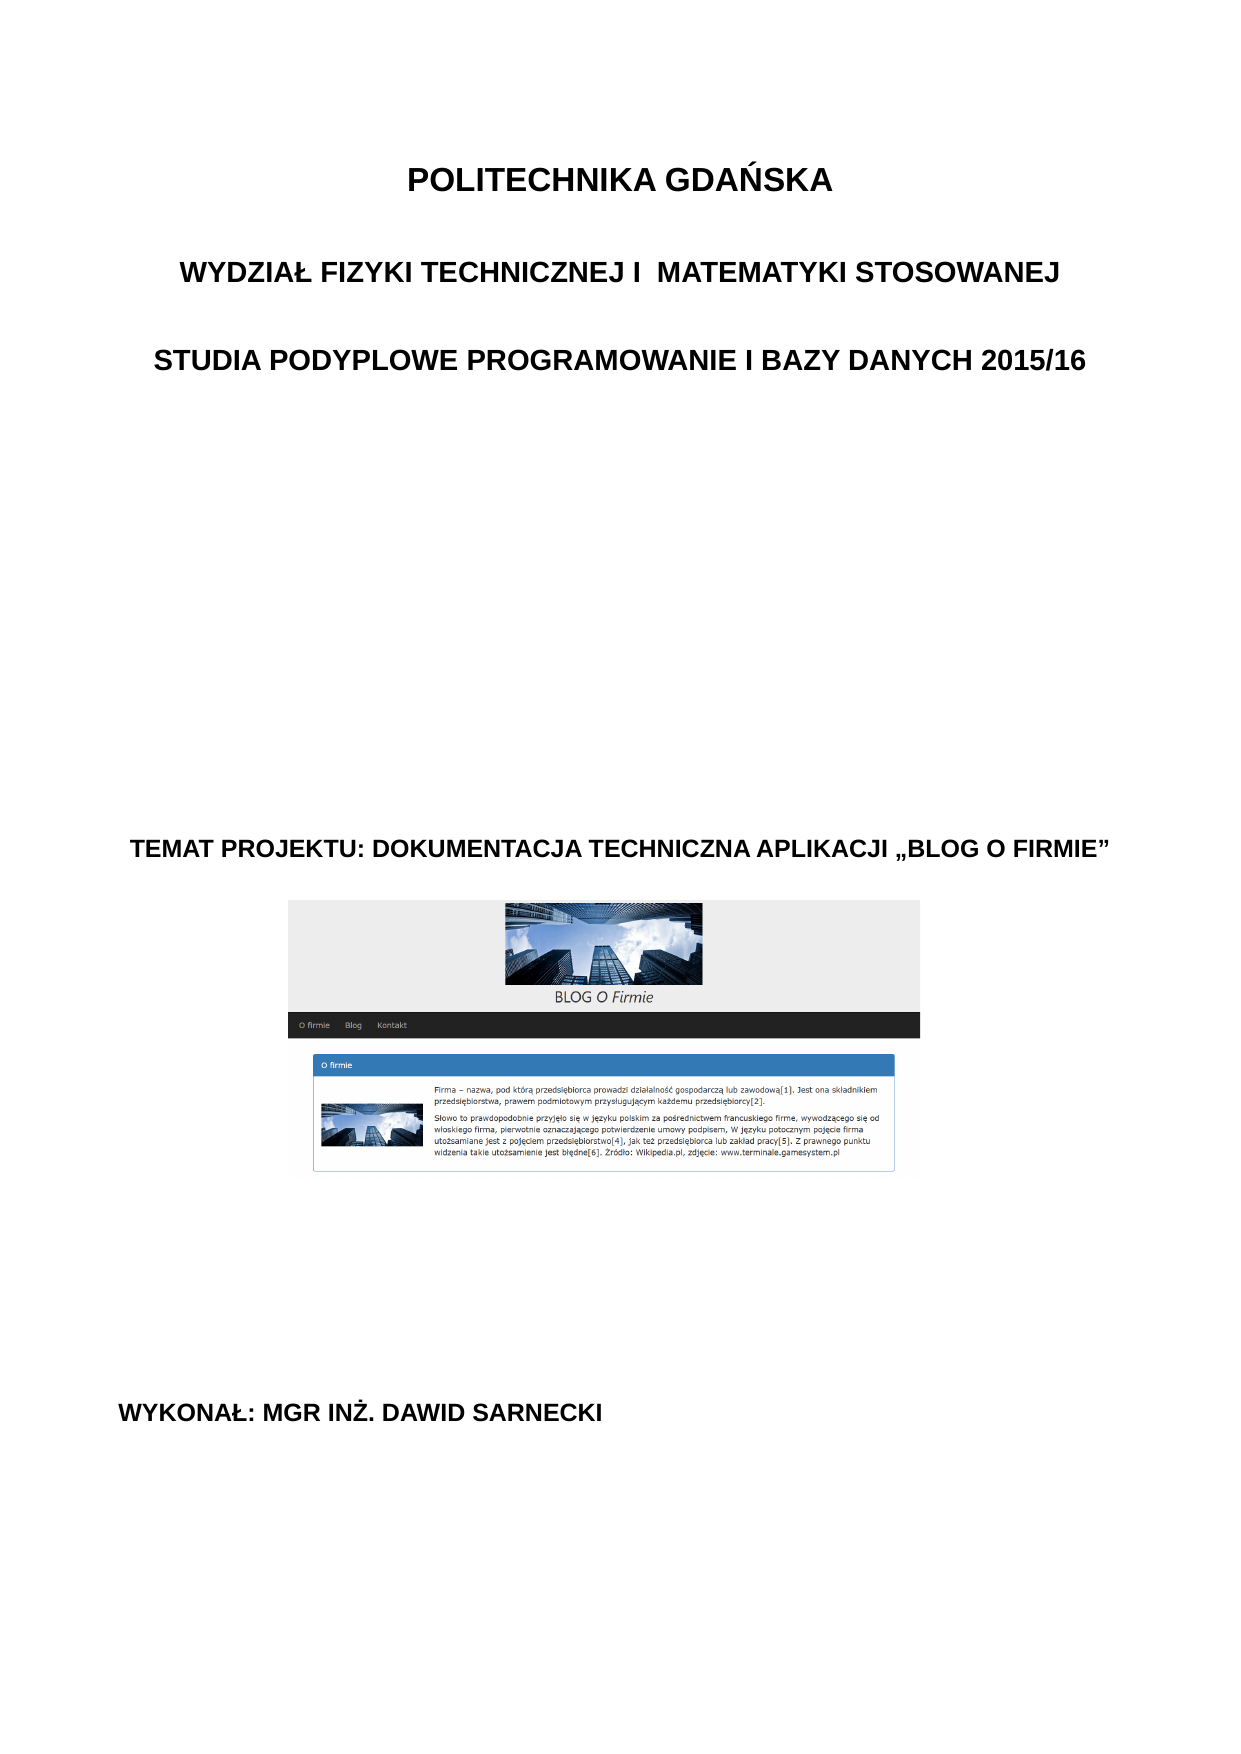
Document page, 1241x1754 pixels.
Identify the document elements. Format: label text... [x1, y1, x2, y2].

subtitle WYKONAŁ: mgr inż. Dawid SaRNECKI [118, 1398, 1122, 1427]
subtitle TEMAT PROJEKTU: DOKUMENTACJA TECHNICZNA APLIKACJI „BLOG O FIRMIE” [118, 834, 1122, 863]
subtitle POLITECHNIKA GDAŃSKA [118, 160, 1122, 198]
picture [288, 900, 921, 1180]
text WYDZIAŁ FIZYKI TECHNICZNEJ I MATEMATYKI STOSOWANEJ [118, 255, 1122, 289]
text STUDIA PODYPLOWE PROGRAMOWANIE I BAZY DANYCH 2015/16 [118, 343, 1122, 377]
